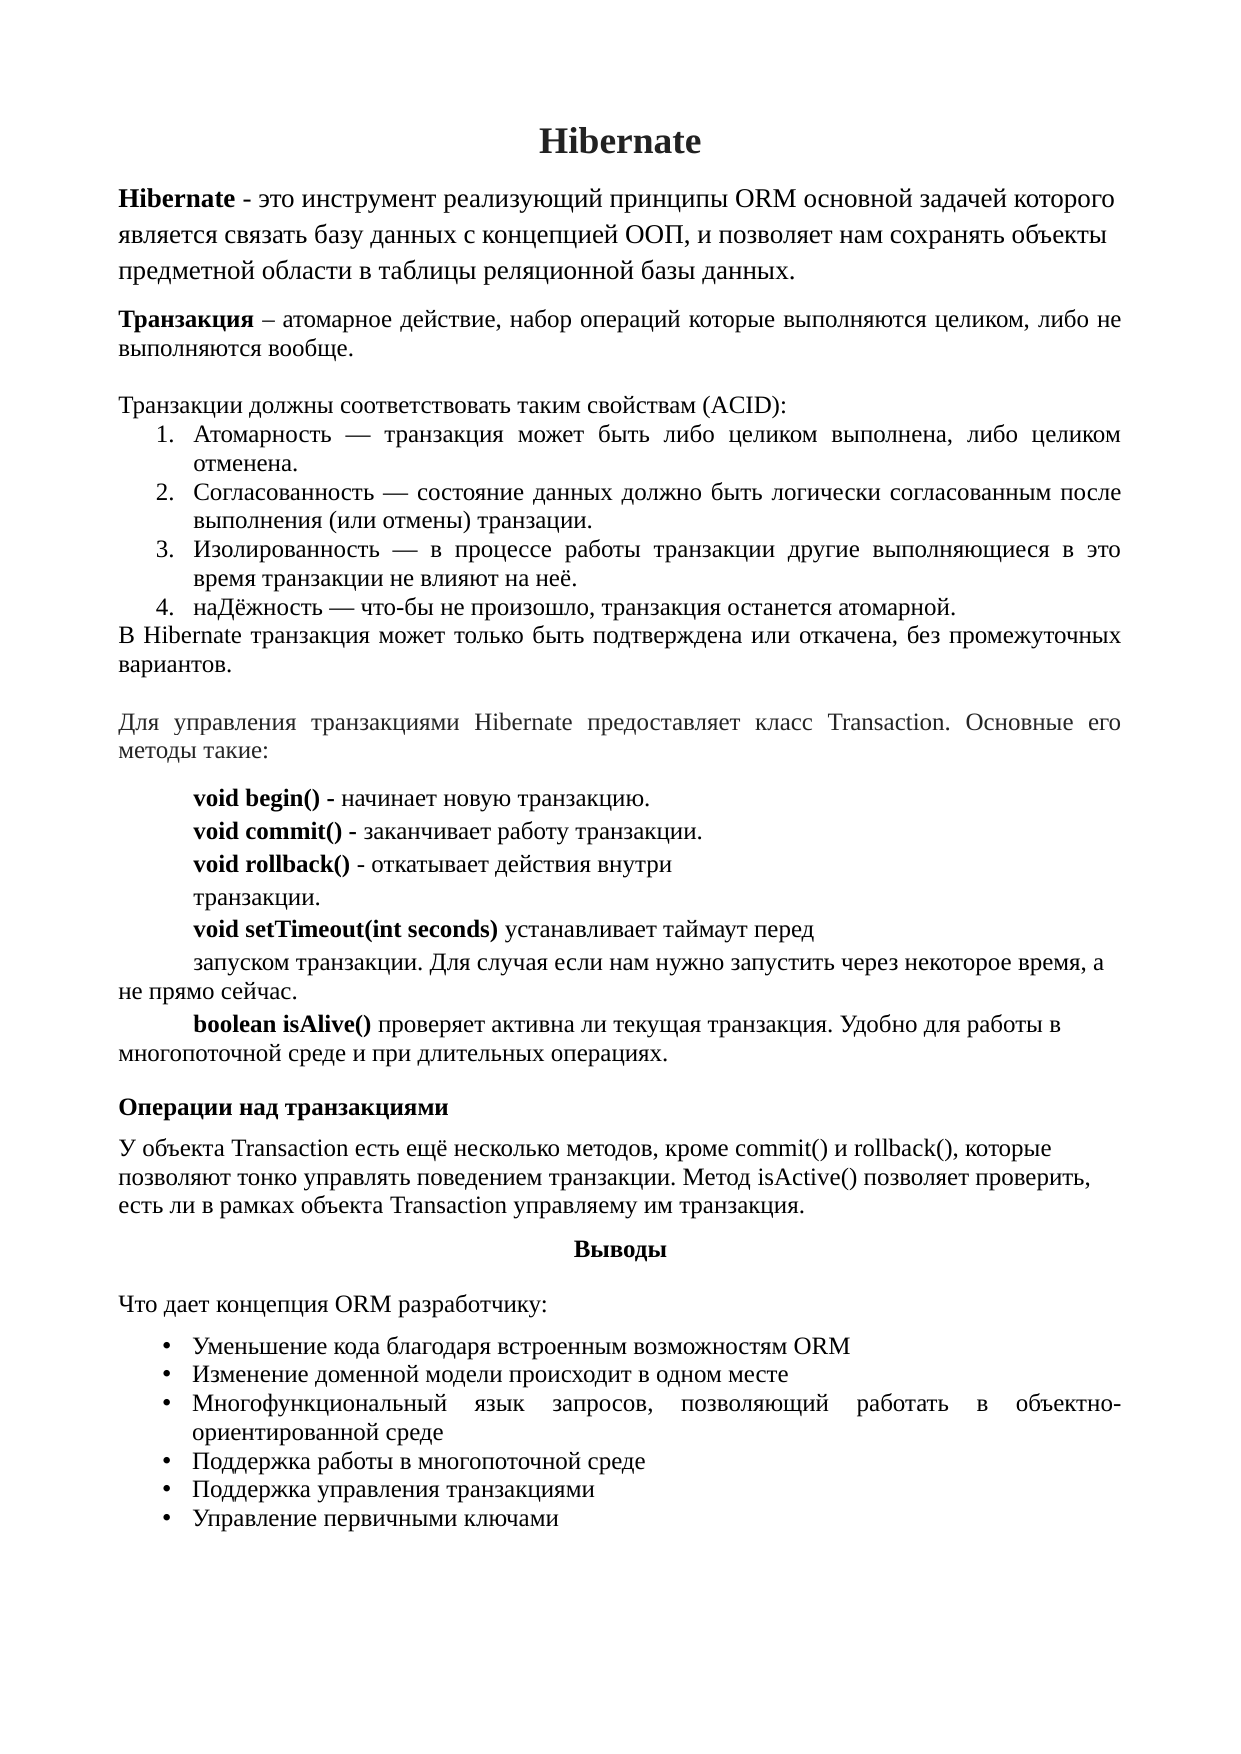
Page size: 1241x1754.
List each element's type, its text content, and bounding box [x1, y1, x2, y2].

text Для управления транзакциями Hibernate предоставляет класс Transaction. Основные его методы такие: [118, 707, 1122, 764]
list Уменьшение кода благодаря встроенным возможностям ORM [162, 1331, 1122, 1359]
text Выводы [118, 1234, 1122, 1262]
text void setTimeout(int seconds) устанавливает таймаут перед [118, 914, 1122, 943]
text В Hibernate транзакция может только быть подтверждена или откачена, без промежуточных вариантов. [118, 620, 1122, 678]
list Управление первичными ключами [162, 1503, 1122, 1532]
list Согласованность — состояние данных должно быть логически согласованным после выполнения (или отмены) транзации. [156, 477, 1122, 534]
list Поддержка работы в многопоточной среде [162, 1446, 1122, 1474]
list Поддержка управления транзакциями [162, 1474, 1122, 1503]
text Транзакция – атомарное действие, набор операций которые выполняются целиком, либо не выполняются вообще. [118, 304, 1122, 362]
list Атомарность — транзакция может быть либо целиком выполнена, либо целиком отменена. [156, 419, 1122, 477]
list Изменение доменной модели происходит в одном месте [162, 1359, 1122, 1388]
text Hibernate - это инструмент реализующий принципы ORM основной задачей которого является связать базу данных с концепцией ООП, и позволяет нам сохранять объекты предметной области в таблицы реляционной базы данных. [118, 182, 1122, 285]
text void rollback() - откатывает действия внутри [118, 849, 1122, 877]
text Hibernate [118, 118, 1122, 161]
list Изолированность — в процессе работы транзакции другие выполняющиеся в это время транзакции не влияют на неё. [156, 534, 1122, 592]
text boolean isAlive() проверяет активна ли текущая транзакция. Удобно для работы в многопоточной среде и при длительных операциях. [118, 1009, 1122, 1067]
text Что дает концепция ORM разработчику: [118, 1289, 1122, 1318]
text void begin() - начинает новую транзакцию. [118, 783, 1122, 812]
text void commit() - заканчивает работу транзакции. [118, 816, 1122, 844]
text Транзакции должны соответствовать таким свойствам (ACID): [118, 390, 1122, 419]
text запуском транзакции. Для случая если нам нужно запустить через некоторое время, а не прямо сейчас. [118, 947, 1122, 1005]
list Многофункциональный язык запросов, позволяющий работать в объектно-ориентированной среде [162, 1388, 1122, 1446]
list наДёжность — что-бы не произошло, транзакция останется атомарной. [156, 592, 1122, 620]
subtitle Операции над транзакциями [118, 1092, 1122, 1120]
text транзакции. [118, 882, 1122, 910]
text У объекта Transaction есть ещё несколько методов, кроме commit() и rollback(), которые позволяют тонко управлять поведением транзакции. Метод isActive() позволяет проверить, есть ли в рамках объекта Transaction управляему им транзакция. [118, 1133, 1122, 1219]
